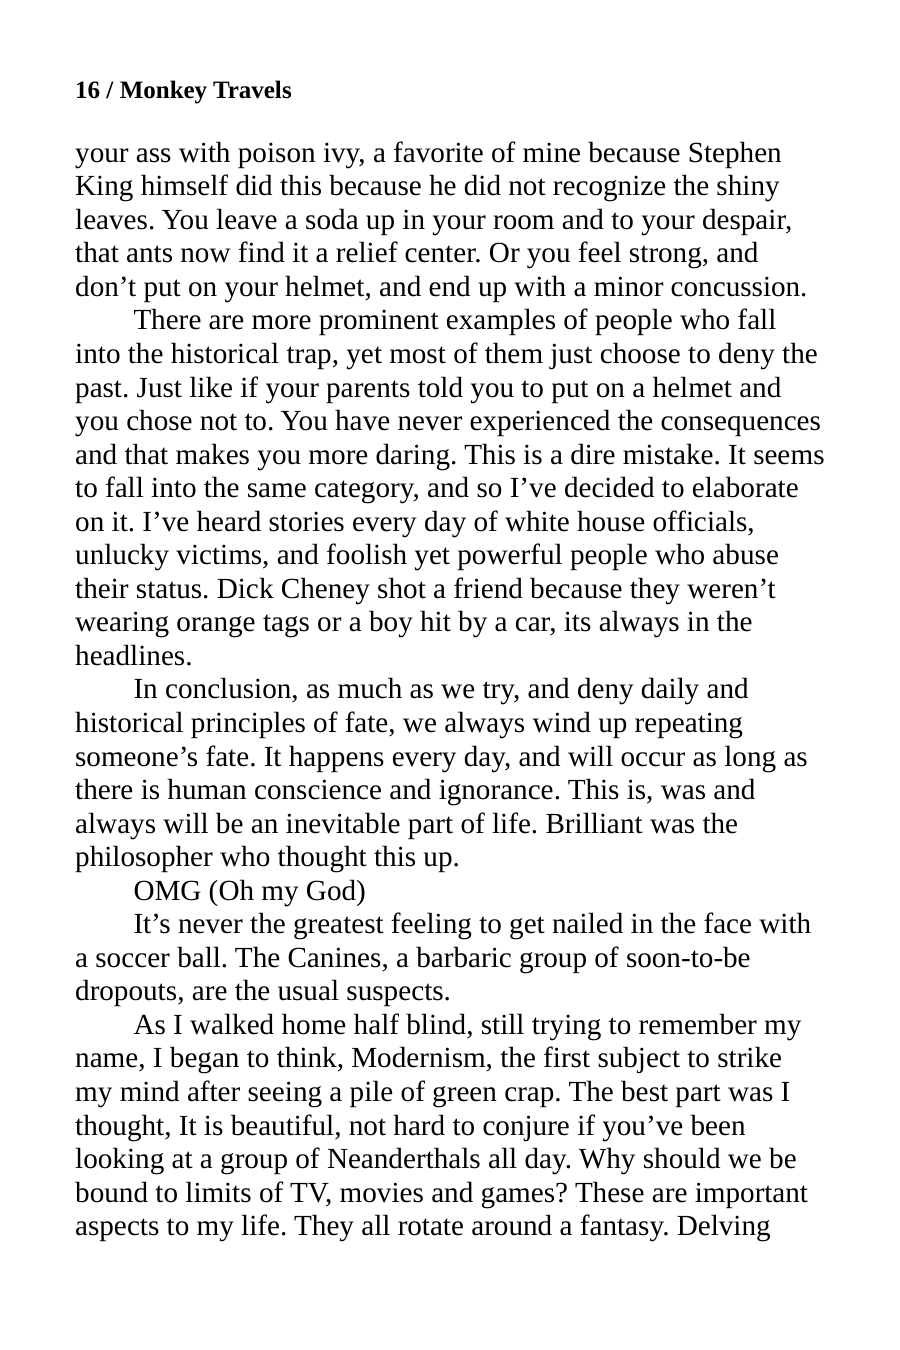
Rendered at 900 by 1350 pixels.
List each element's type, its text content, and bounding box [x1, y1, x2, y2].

text OMG (Oh my God) [75, 873, 825, 906]
text your ass with poison ivy, a favorite of mine because Stephen King himself did this because he did not recognize the shiny leaves. You leave a soda up in your room and to your despair, that ants now find it a relief center. Or you feel strong, and don’t put on your helmet, and end up with a minor concussion. [75, 135, 825, 303]
text As I walked home half blind, still trying to remember my name, I began to think, Modernism, the first subject to strike my mind after seeing a pile of green crap. The best part was I thought, It is beautiful, not hard to conjure if you’ve been looking at a group of Neanderthals all day. Why should we be bound to limits of TV, movies and games? These are important aspects to my life. They all rotate around a fantasy. Delving [75, 1007, 825, 1242]
text In conclusion, as much as we try, and deny daily and historical principles of fate, we always wind up repeating someone’s fate. It happens every day, and will occur as long as there is human conscience and ignorance. This is, was and always will be an inevitable part of life. Brilliant was the philosopher who thought this up. [75, 672, 825, 873]
text It’s never the greatest feeling to get nailed in the face with a soccer ball. The Canines, a barbaric group of soon-to-be dropouts, are the usual suspects. [75, 906, 825, 1007]
text There are more prominent examples of people who fall into the historical trap, yet most of them just choose to deny the past. Just like if your parents told you to put on a helmet and you chose not to. You have never experienced the consequences and that makes you more daring. This is a dire mistake. It seems to fall into the same category, and so I’ve decided to elaborate on it. I’ve heard stories every day of white house officials, unlucky victims, and foolish yet powerful people who abuse their status. Dick Cheney shot a friend because they weren’t wearing orange tags or a boy hit by a car, its always in the headlines. [75, 303, 825, 672]
